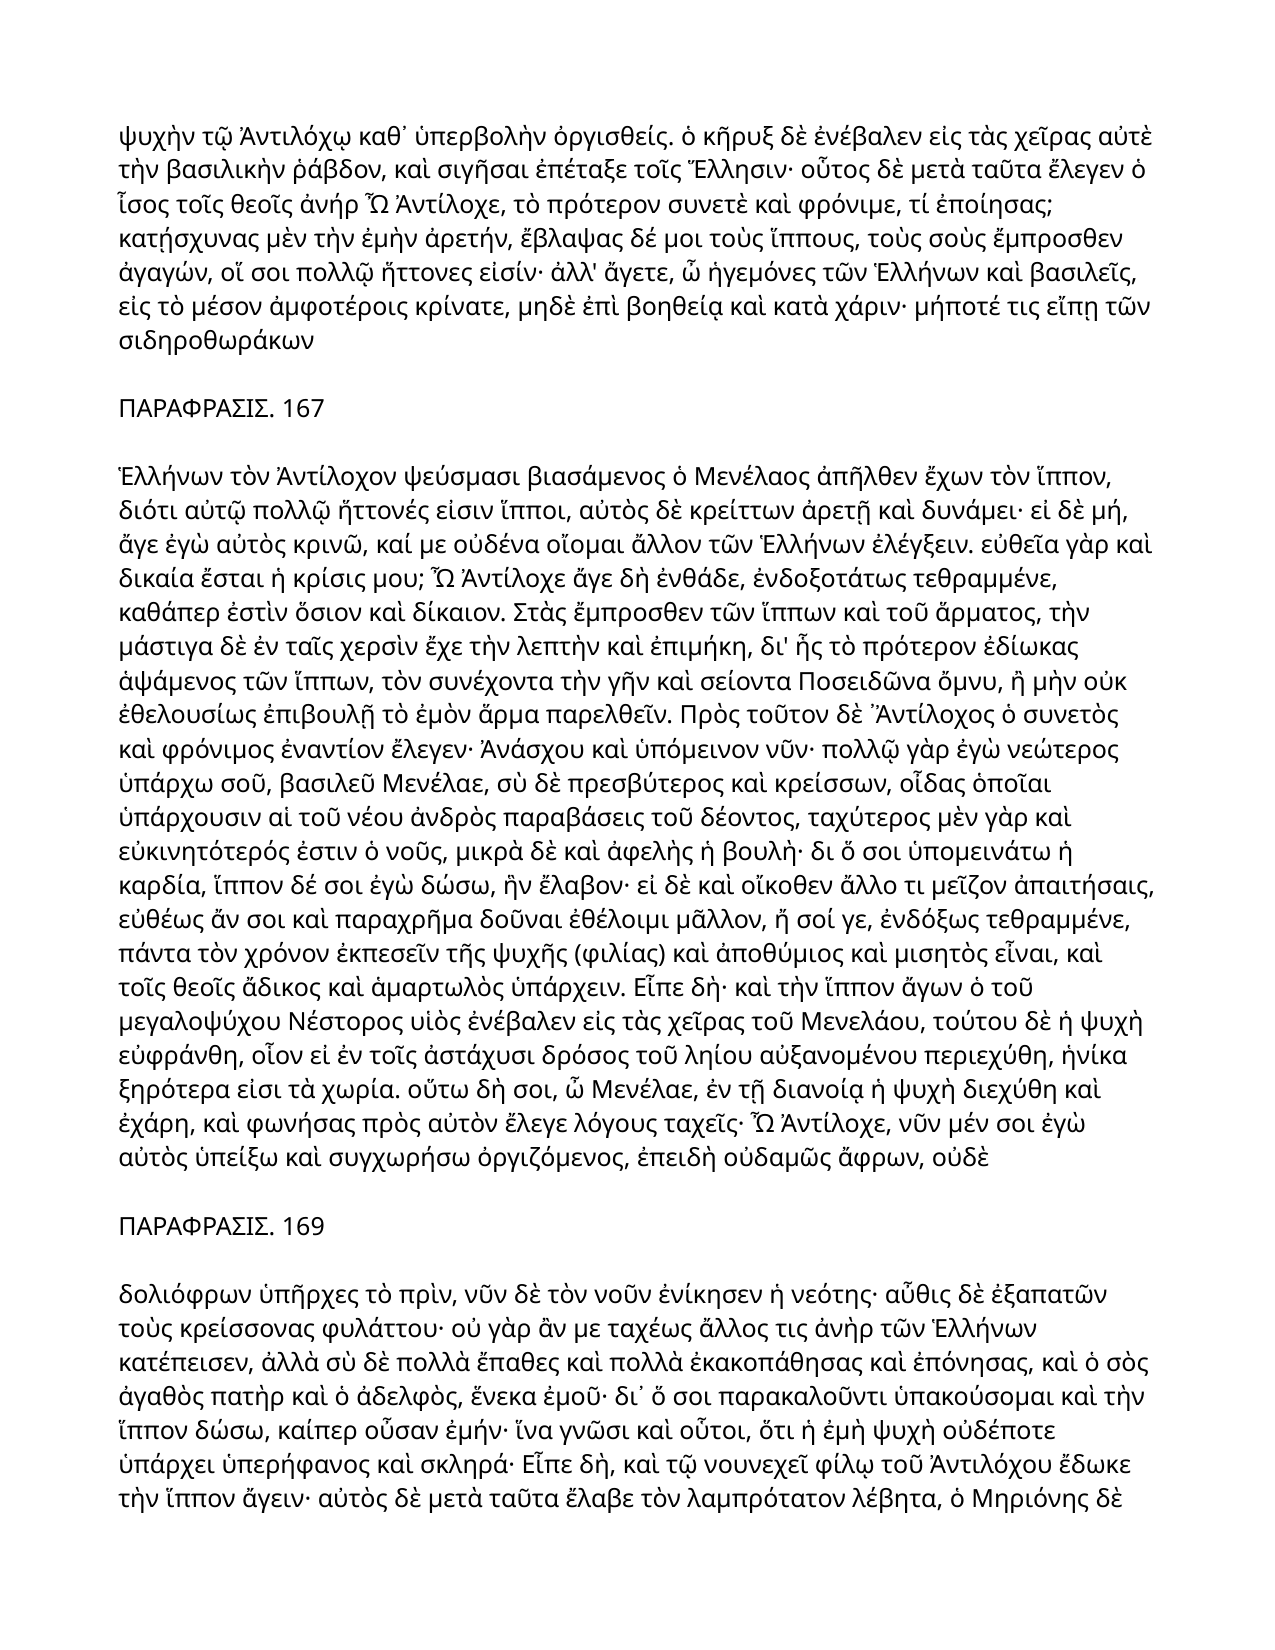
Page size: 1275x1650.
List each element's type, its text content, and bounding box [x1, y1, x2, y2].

text ΠΑΡΑΦΡΑΣΙΣ. 169 [118, 1208, 1157, 1242]
text ΠΑΡΑΦΡΑΣΙΣ. 167 [118, 391, 1157, 425]
text δολιόφρων ὑπῆρχες τὸ πρὶν, νῦν δὲ τὸν νοῦν ἐνίκησεν ἡ νεότης· αὖθις δὲ ἐξαπατῶν τοὺς κρείσσονας φυλάττου· οὐ γὰρ ἂν με ταχέως ἄλλος τις ἀνὴρ τῶν Ἑλλήνων κατέπεισεν, ἀλλὰ σὺ δὲ πολλὰ ἔπαθες καὶ πολλὰ ἐκακοπάθησας καὶ ἐπόνησας, καὶ ὁ σὸς ἀγαθὸς πατὴρ καὶ ὁ ἀδελφὸς, ἕνεκα ἐμοῦ· δι᾽ ὅ σοι παρακαλοῦντι ὑπακούσομαι καὶ τὴν ἵππον δώσω, καίπερ οὖσαν ἐμήν· ἵνα γνῶσι καὶ οὗτοι, ὅτι ἡ ἐμὴ ψυχὴ οὐδέποτε ὑπάρχει ὑπερήφανος καὶ σκληρά· Εἶπε δὴ, καὶ τῷ νουνεχεῖ φίλῳ τοῦ Ἀντιλόχου ἔδωκε τὴν ἵππον ἄγειν· αὐτὸς δὲ μετὰ ταῦτα ἔλαβε τὸν λαμπρότατον λέβητα, ὁ Μηριόνης δὲ [118, 1276, 1157, 1515]
text ψυχὴν τῷ Ἀντιλόχῳ καθ᾽ ὑπερβολὴν ὀργισθείς. ὁ κῆρυξ δὲ ἐνέβαλεν εἰς τὰς χεῖρας αὐτὲ τὴν βασιλικὴν ῥάβδον, καὶ σιγῆσαι ἐπέταξε τοῖς Ἕλλησιν· οὗτος δὲ μετὰ ταῦτα ἔλεγεν ὁ ἶσος τοῖς θεοῖς ἀνήρ Ὦ Ἀντίλοχε, τὸ πρότερον συνετὲ καὶ φρόνιμε, τί ἐποίησας; κατῄσχυνας μὲν τὴν ἐμὴν ἀρετήν, ἔβλαψας δέ μοι τοὺς ἵππους, τοὺς σοὺς ἔμπροσθεν ἀγαγών, οἵ σοι πολλῷ ἥττονες εἰσίν· ἀλλ' ἄγετε, ὦ ἡγεμόνες τῶν Ἑλλήνων καὶ βασιλεῖς, εἰς τὸ μέσον ἀμφοτέροις κρίνατε, μηδὲ ἐπὶ βοηθείᾳ καὶ κατὰ χάριν· μήποτέ τις εἴπῃ τῶν σιδηροθωράκων [118, 118, 1157, 357]
text Ἑλλήνων τὸν Ἀντίλοχον ψεύσμασι βιασάμενος ὁ Μενέλαος ἀπῆλθεν ἔχων τὸν ἵππον, διότι αὐτῷ πολλῷ ἥττονές εἰσιν ἵπποι, αὐτὸς δὲ κρείττων ἀρετῇ καὶ δυνάμει· εἰ δὲ μή, ἄγε ἐγὼ αὐτὸς κρινῶ, καί με οὐδένα οἴομαι ἄλλον τῶν Ἑλλήνων ἐλέγξειν. εὐθεῖα γὰρ καὶ δικαία ἔσται ἡ κρίσις μου; Ὦ Ἀντίλοχε ἄγε δὴ ἐνθάδε, ἐνδοξοτάτως τεθραμμένε, καθάπερ ἐστὶν ὅσιον καὶ δίκαιον. Στὰς ἔμπροσθεν τῶν ἵππων καὶ τοῦ ἅρματος, τὴν μάστιγα δὲ ἐν ταῖς χερσὶν ἔχε τὴν λεπτὴν καὶ ἐπιμήκη, δι' ἧς τὸ πρότερον ἐδίωκας ἁψάμενος τῶν ἵππων, τὸν συνέχοντα τὴν γῆν καὶ σείοντα Ποσειδῶνα ὄμνυ, ἢ μὴν οὐκ ἐθελουσίως ἐπιβουλῇ τὸ ἐμὸν ἅρμα παρελθεῖν. Πρὸς τοῦτον δὲ ᾿Ἀντίλοχος ὁ συνετὸς καὶ φρόνιμος ἐναντίον ἔλεγεν· Ἀνάσχου καὶ ὑπόμεινον νῦν· πολλῷ γὰρ ἐγὼ νεώτερος ὑπάρχω σοῦ, βασιλεῦ Μενέλαε, σὺ δὲ πρεσβύτερος καὶ κρείσσων, οἶδας ὁποῖαι ὑπάρχουσιν αἱ τοῦ νέου ἀνδρὸς παραβάσεις τοῦ δέοντος, ταχύτερος μὲν γὰρ καὶ εὐκινητότερός ἐστιν ὁ νοῦς, μικρὰ δὲ καὶ ἀφελὴς ἡ βουλὴ· δι ὅ σοι ὑπομεινάτω ἡ καρδία, ἵππον δέ σοι ἐγὼ δώσω, ἣν ἔλαβον· εἰ δὲ καὶ οἴκοθεν ἄλλο τι μεῖζον ἀπαιτήσαις, εὐθέως ἄν σοι καὶ παραχρῆμα δοῦναι ἐθέλοιμι μᾶλλον, ἤ σοί γε, ἐνδόξως τεθραμμένε, πάντα τὸν χρόνον ἐκπεσεῖν τῆς ψυχῆς (φιλίας) καὶ ἀποθύμιος καὶ μισητὸς εἶναι, καὶ τοῖς θεοῖς ἄδικος καὶ ἁμαρτωλὸς ὑπάρχειν. Εἶπε δὴ· καὶ τὴν ἵππον ἄγων ὁ τοῦ μεγαλοψύχου Νέστορος υἱὸς ἐνέβαλεν εἰς τὰς χεῖρας τοῦ Μενελάου, τούτου δὲ ἡ ψυχὴ εὐφράνθη, οἷον εἰ ἐν τοῖς ἀστάχυσι δρόσος τοῦ ληίου αὐξανομένου περιεχύθη, ἡνίκα ξηρότερα εἰσι τὰ χωρία. οὕτω δὴ σοι, ὦ Μενέλαε, ἐν τῇ διανοίᾳ ἡ ψυχὴ διεχύθη καὶ ἐχάρη, καὶ φωνήσας πρὸς αὐτὸν ἔλεγε λόγους ταχεῖς· Ὦ Ἀντίλοχε, νῦν μέν σοι ἐγὼ αὐτὸς ὑπείξω καὶ συγχωρήσω ὀργιζόμενος, ἐπειδὴ οὐδαμῶς ἄφρων, οὐδὲ [118, 459, 1157, 1174]
